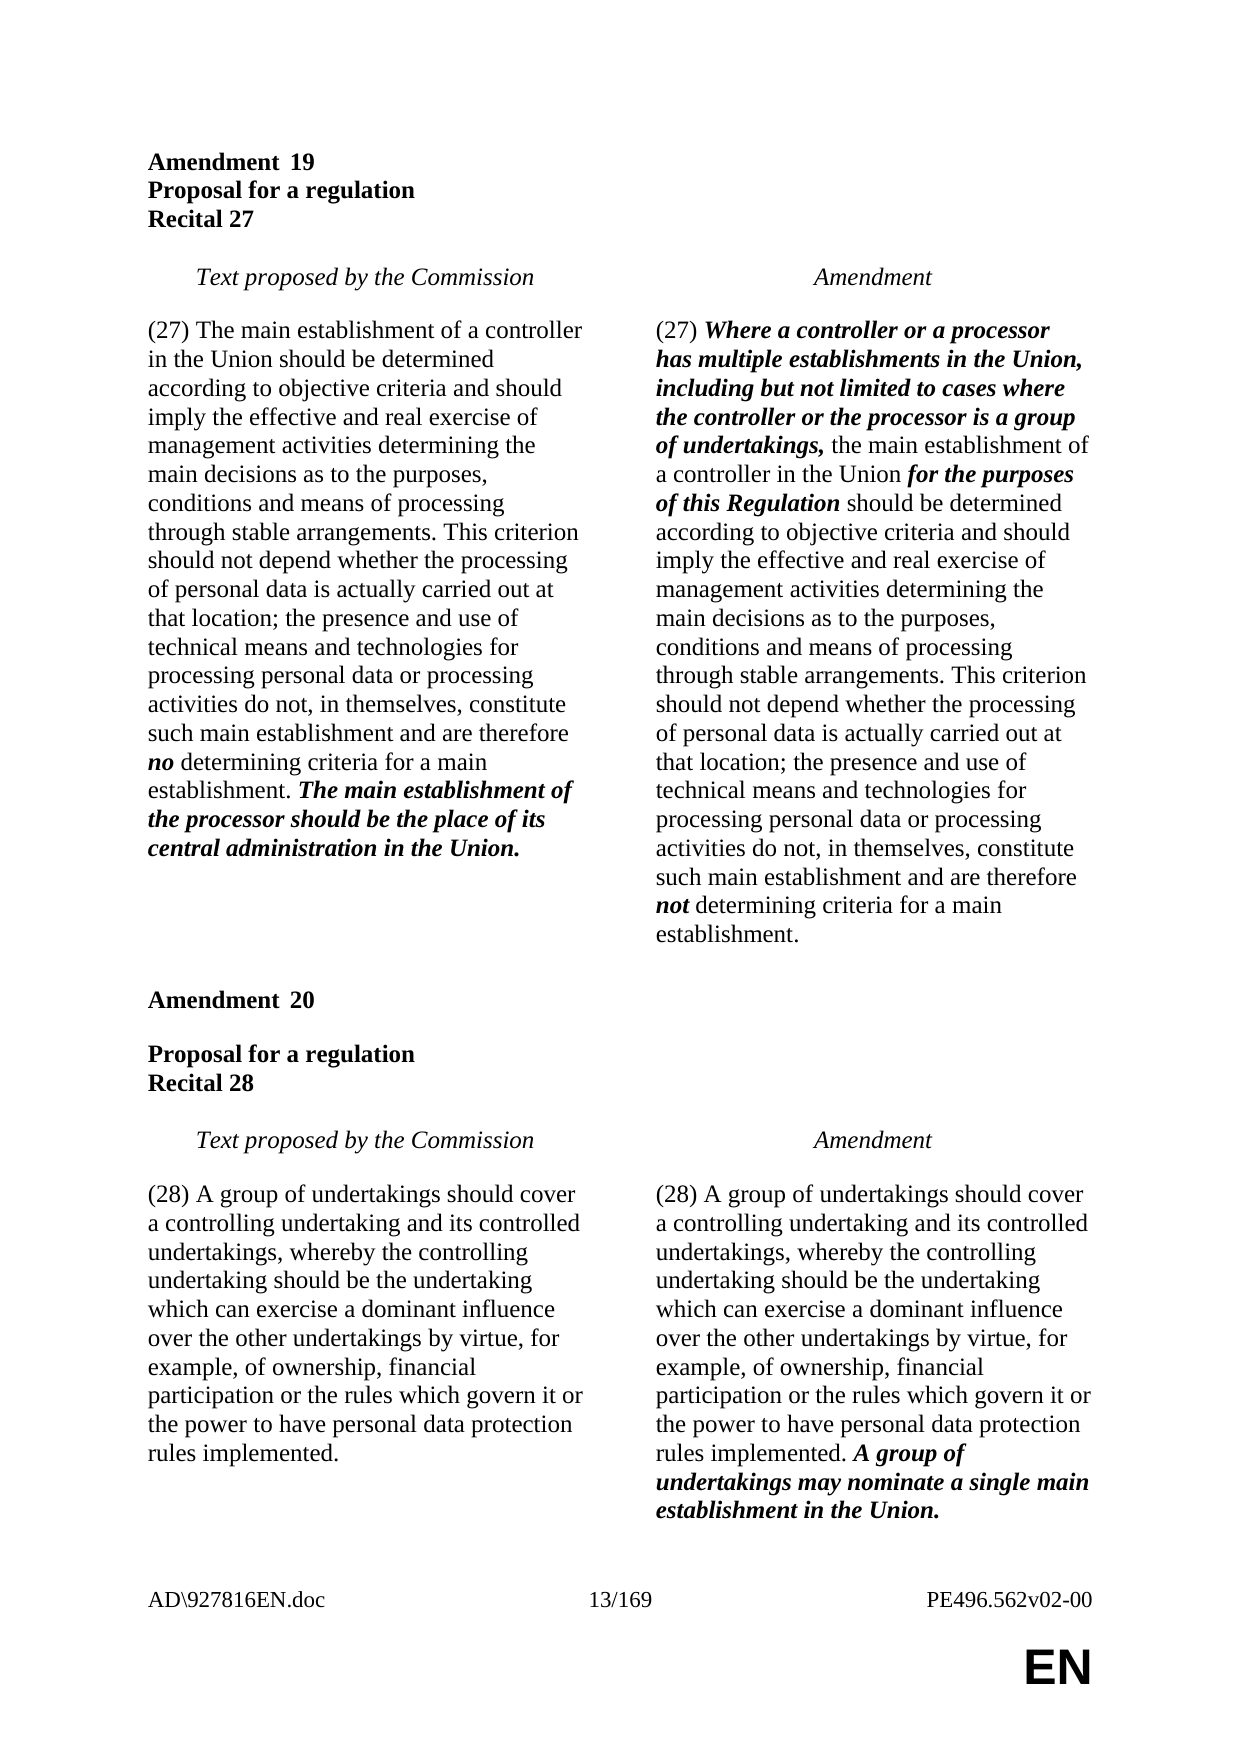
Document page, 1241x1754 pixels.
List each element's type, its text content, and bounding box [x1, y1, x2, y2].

text <DocAmend>Proposal for a regulation</DocAmend> [148, 176, 1092, 204]
table_cell Amendment [620, 262, 1128, 316]
table_cell Text proposed by the Commission [112, 1126, 620, 1179]
table_cell Amendment [620, 1126, 1128, 1179]
text <Article>Recital 28</Article> [148, 1068, 1092, 1097]
text <Amend>Amendment <NumAm>19</NumAm> [148, 147, 1092, 176]
table_cell (27) Where a controller or a processor has multiple establishments in the Union, including but not limited to cases where the controller or the processor is a group of undertakings, the main establishment of a controller in the Union for the purposes of this Regulation should be determined according to objective criteria and should imply the effective and real exercise of management activities determining the main decisions as to the purposes, conditions and means of processing through stable arrangements. This criterion should not depend whether the processing of personal data is actually carried out at that location; the presence and use of technical means and technologies for processing personal data or processing activities do not, in themselves, constitute such main establishment and are therefore not determining criteria for a main establishment. [620, 316, 1128, 961]
table_header [112, 233, 1128, 262]
text <Amend>Amendment <NumAm>20</NumAm> [148, 986, 1092, 1014]
text <DocAmend>Proposal for a regulation</DocAmend> [148, 1039, 1092, 1068]
table_cell (28) A group of undertakings should cover a controlling undertaking and its controlled undertakings, whereby the controlling undertaking should be the undertaking which can exercise a dominant influence over the other undertakings by virtue, for example, of ownership, financial participation or the rules which govern it or the power to have personal data protection rules implemented. [112, 1179, 620, 1537]
text <Article>Recital 27</Article> [148, 204, 1092, 233]
table_cell (27) The main establishment of a controller in the Union should be determined according to objective criteria and should imply the effective and real exercise of management activities determining the main decisions as to the purposes, conditions and means of processing through stable arrangements. This criterion should not depend whether the processing of personal data is actually carried out at that location; the presence and use of technical means and technologies for processing personal data or processing activities do not, in themselves, constitute such main establishment and are therefore no determining criteria for a main establishment. The main establishment of the processor should be the place of its central administration in the Union. [112, 316, 620, 961]
table_cell (28) A group of undertakings should cover a controlling undertaking and its controlled undertakings, whereby the controlling undertaking should be the undertaking which can exercise a dominant influence over the other undertakings by virtue, for example, of ownership, financial participation or the rules which govern it or the power to have personal data protection rules implemented. A group of undertakings may nominate a single main establishment in the Union. [620, 1179, 1128, 1537]
table_cell Text proposed by the Commission [112, 262, 620, 316]
table_header [112, 1097, 1128, 1126]
